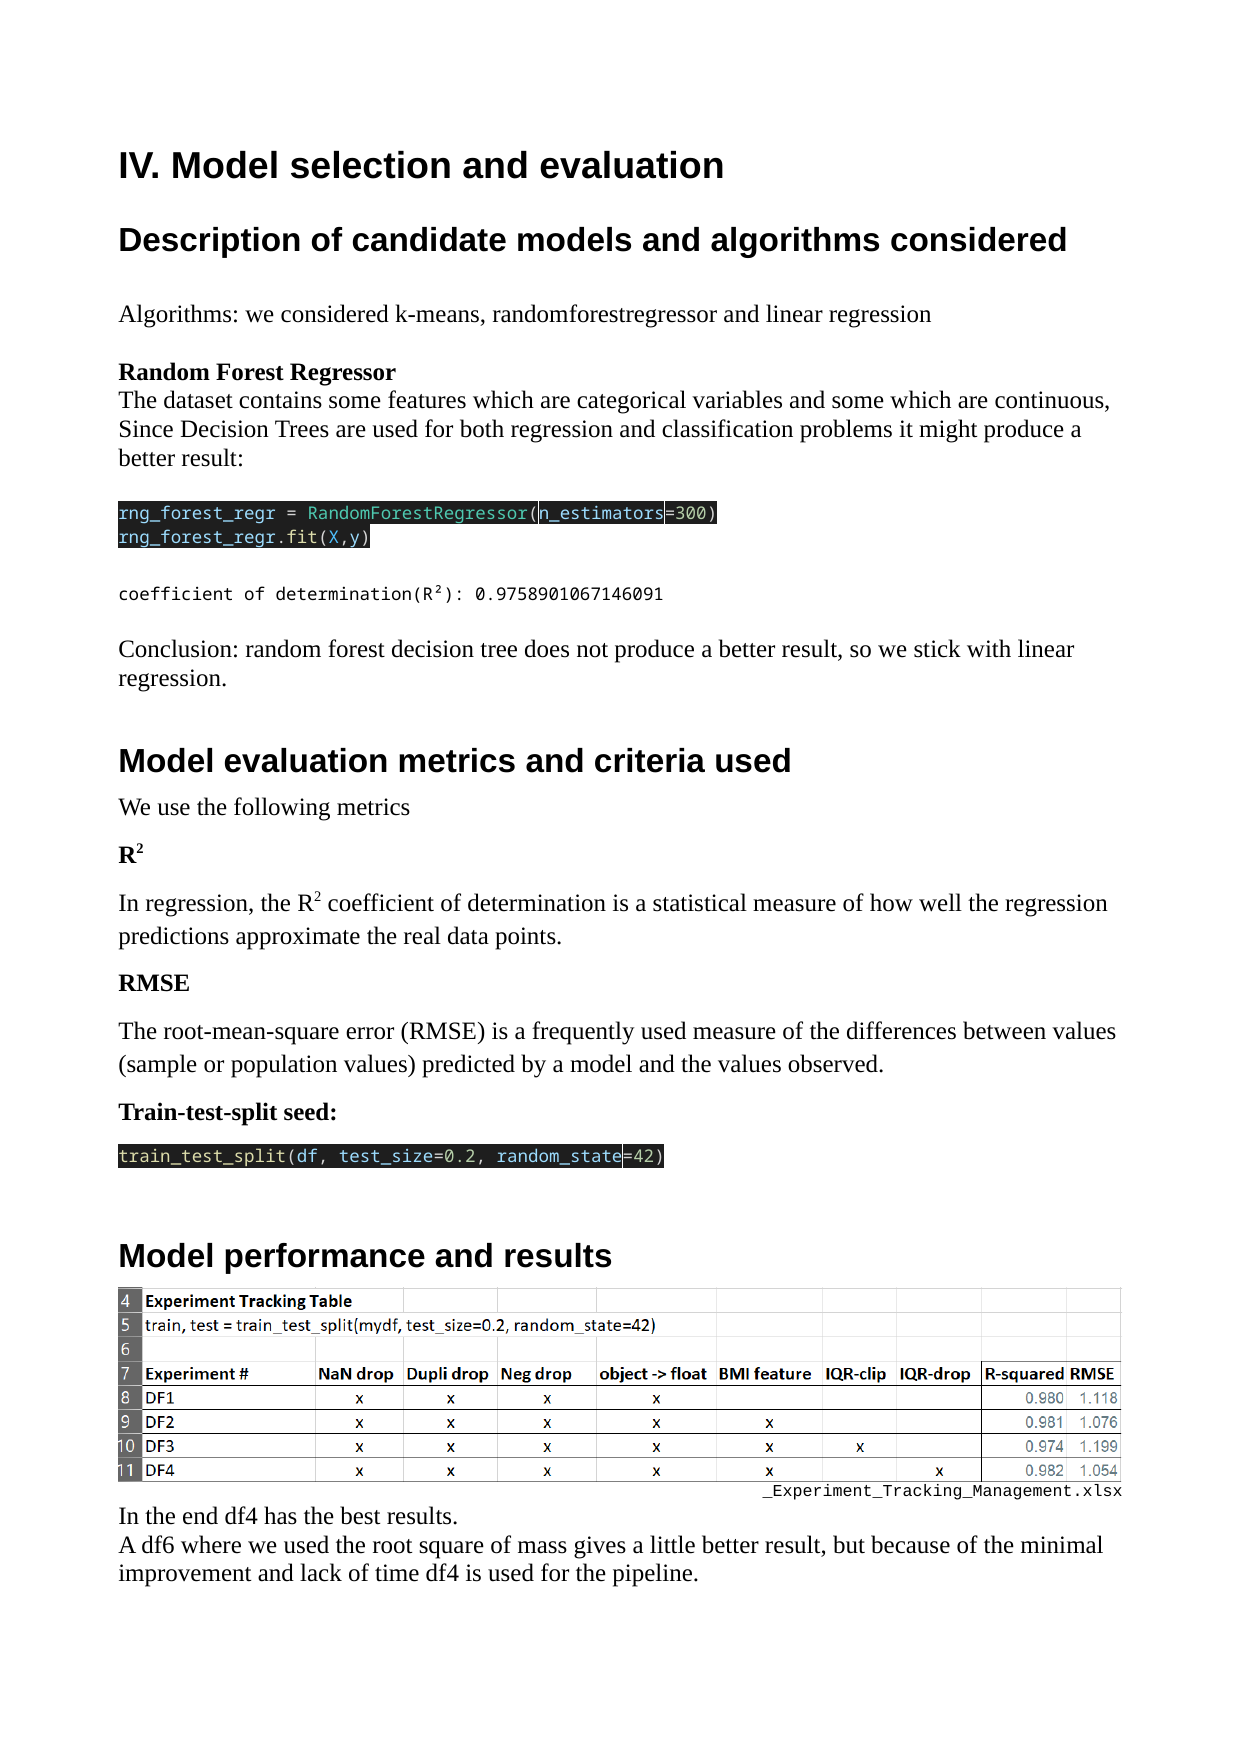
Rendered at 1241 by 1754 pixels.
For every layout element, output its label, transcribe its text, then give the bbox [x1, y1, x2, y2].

picture [118, 1287, 1123, 1482]
subtitle Model performance and results [118, 1236, 1122, 1275]
text Algorithms: we considered k-means, randomforestregressor and linear regression [118, 299, 1122, 328]
text RMSE [118, 968, 1122, 997]
text _Experiment_Tracking_Management.xlsx [118, 1482, 1122, 1501]
text coefficient of determination(R²): 0.9758901067146091 [118, 577, 1122, 606]
text In regression, the R2 coefficient of determination is a statistical measure of how well the regression predictions approximate the real data points. [118, 888, 1122, 949]
text The root-mean-square error (RMSE) is a frequently used measure of the differences between values (sample or population values) predicted by a model and the values observed. [118, 1016, 1122, 1078]
text The dataset contains some features which are categorical variables and some which are continuous, Since Decision Trees are used for both regression and classification problems it might produce a better result: [118, 386, 1122, 472]
text rng_forest_regr.fit(X,y) [118, 524, 1122, 548]
text In the end df4 has the best results. [118, 1501, 1122, 1530]
text Random Forest Regressor [118, 357, 1122, 386]
text A df6 where we used the root square of mass gives a little better result, but because of the minimal improvement and lack of time df4 is used for the pipeline. [118, 1530, 1122, 1587]
text Train-test-split seed: [118, 1097, 1122, 1125]
subtitle IV. Model selection and evaluation [118, 143, 1122, 186]
text train_test_split(df, test_size=0.2, random_state=42) [118, 1144, 1122, 1168]
text Conclusion: random forest decision tree does not produce a better result, so we stick with linear regression. [118, 634, 1122, 692]
text rng_forest_regr = RandomForestRegressor(n_estimators=300) [118, 501, 1122, 524]
subtitle Model evaluation metrics and criteria used [118, 742, 1122, 780]
text We use the following metrics [118, 792, 1122, 821]
text R2 [118, 840, 1122, 869]
subtitle Description of candidate models and algorithms considered [118, 219, 1122, 258]
